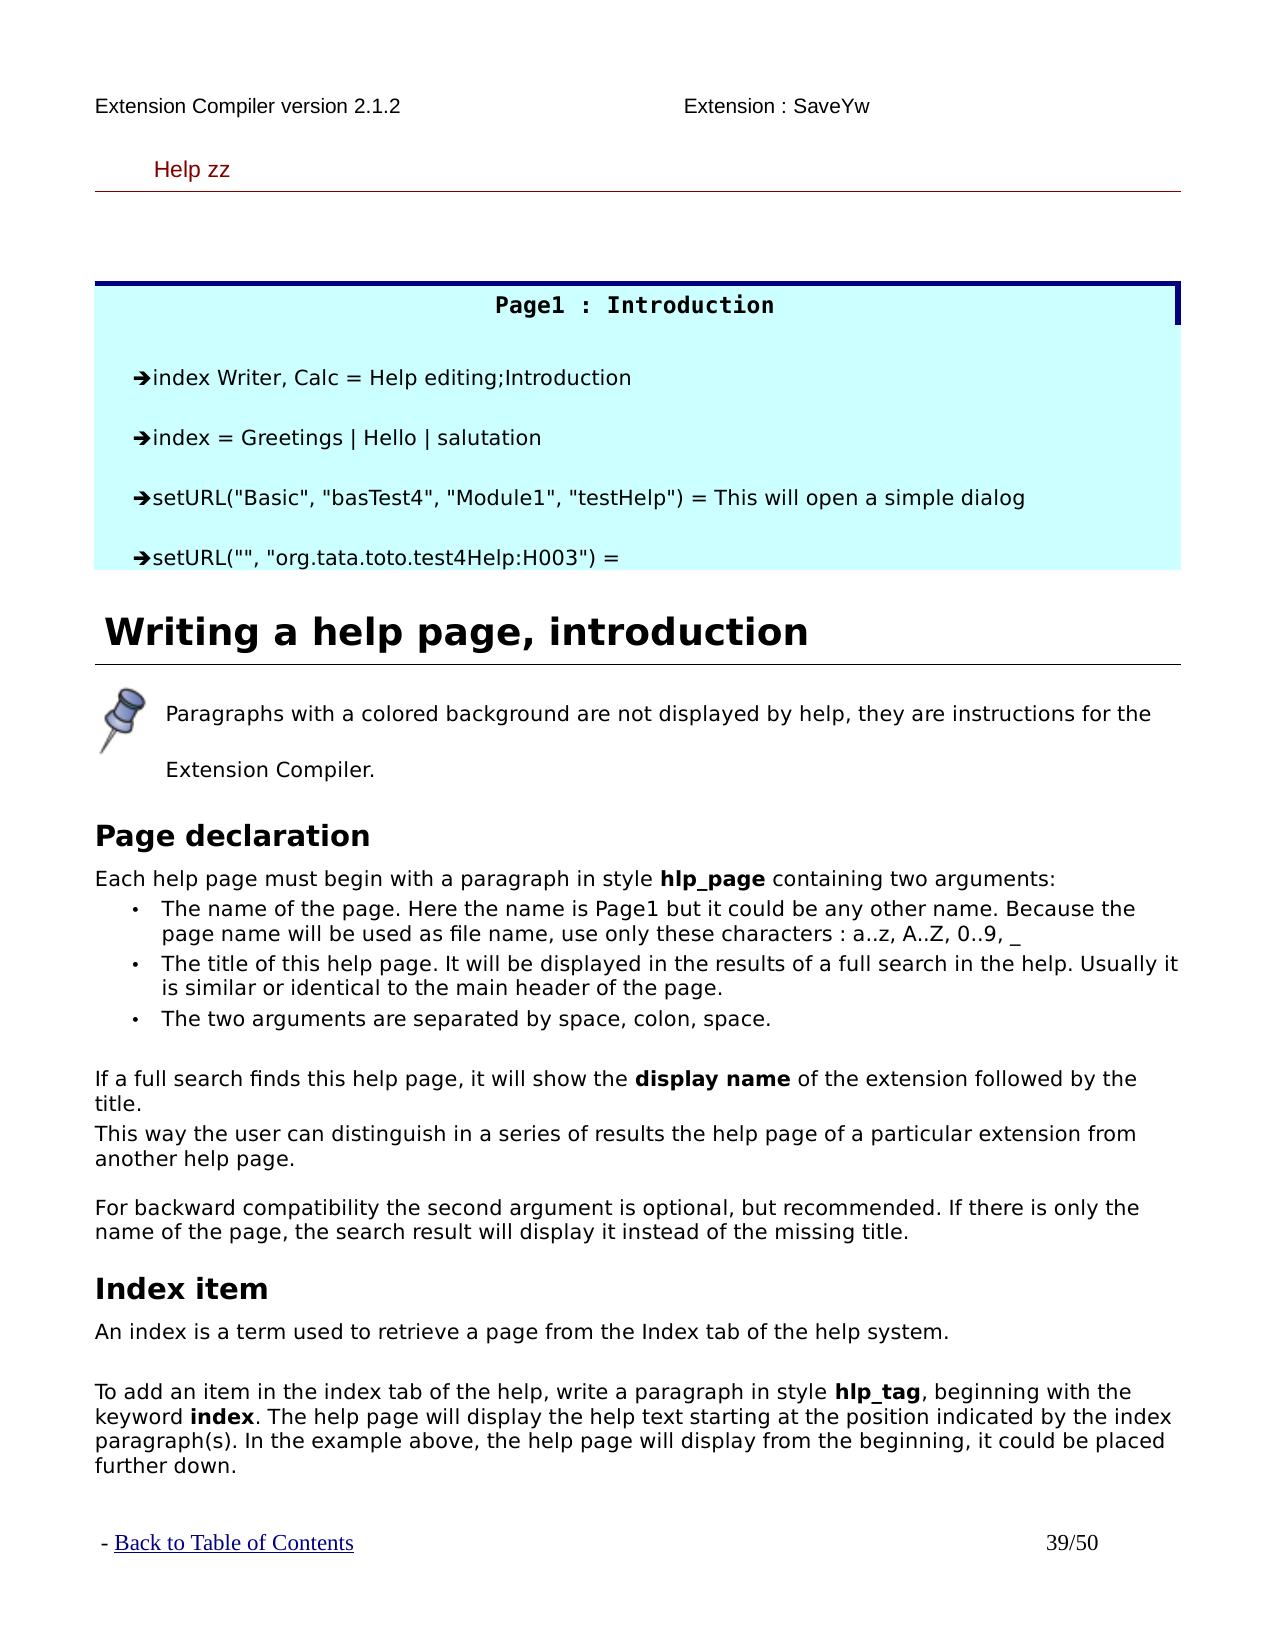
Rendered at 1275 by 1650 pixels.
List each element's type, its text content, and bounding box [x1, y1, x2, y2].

text An index is a term used to retrieve a page from the Index tab of the help system. [94, 1319, 1181, 1344]
list The name of the page. Here the name is Page1 but it could be any other name. Because the page name will be used as file name, use only these characters : a..z, A..Z, 0..9, _ [132, 897, 1181, 946]
list The title of this help page. It will be displayed in the results of a full search in the help. Usually it is similar or identical to the main header of the page. [132, 952, 1181, 1001]
text Index item [94, 1272, 1181, 1306]
list index Writer, Calc = Help editing;Introduction [94, 366, 1181, 391]
list The two arguments are separated by space, colon, space. [132, 1007, 1181, 1031]
picture [95, 686, 151, 757]
text This way the user can distinguish in a series of results the help page of a particular extension from another help page. For backward compatibility the second argument is optional, but recommended. If there is only the name of the page, the search result will display it instead of the missing title. [94, 1122, 1181, 1244]
text Each help page must begin with a paragraph in style hlp_page containing two arguments: [94, 867, 1181, 891]
text Page1 : Introduction [94, 282, 1175, 325]
text Writing a help page, introduction [94, 601, 1181, 664]
list Paragraphs with a colored background are not displayed by help, they are instructions for the Extension Compiler. [94, 685, 1181, 783]
list setURL("", "org.tata.toto.test4Help:H003") = [94, 546, 1181, 570]
text If a full search finds this help page, it will show the display name of the extension followed by the title. [94, 1067, 1181, 1116]
text Page declaration [94, 819, 1181, 853]
list index = Greetings | Hello | salutation [94, 426, 1181, 451]
text To add an item in the index tab of the help, write a paragraph in style hlp_tag, beginning with the keyword index. The help page will display the help text starting at the position indicated by the index paragraph(s). In the example above, the help page will display from the beginning, it could be placed further down. [94, 1380, 1181, 1478]
list setURL("Basic", "basTest4", "Module1", "testHelp") = This will open a simple dialog [94, 486, 1181, 510]
text Help zz [94, 147, 1181, 192]
